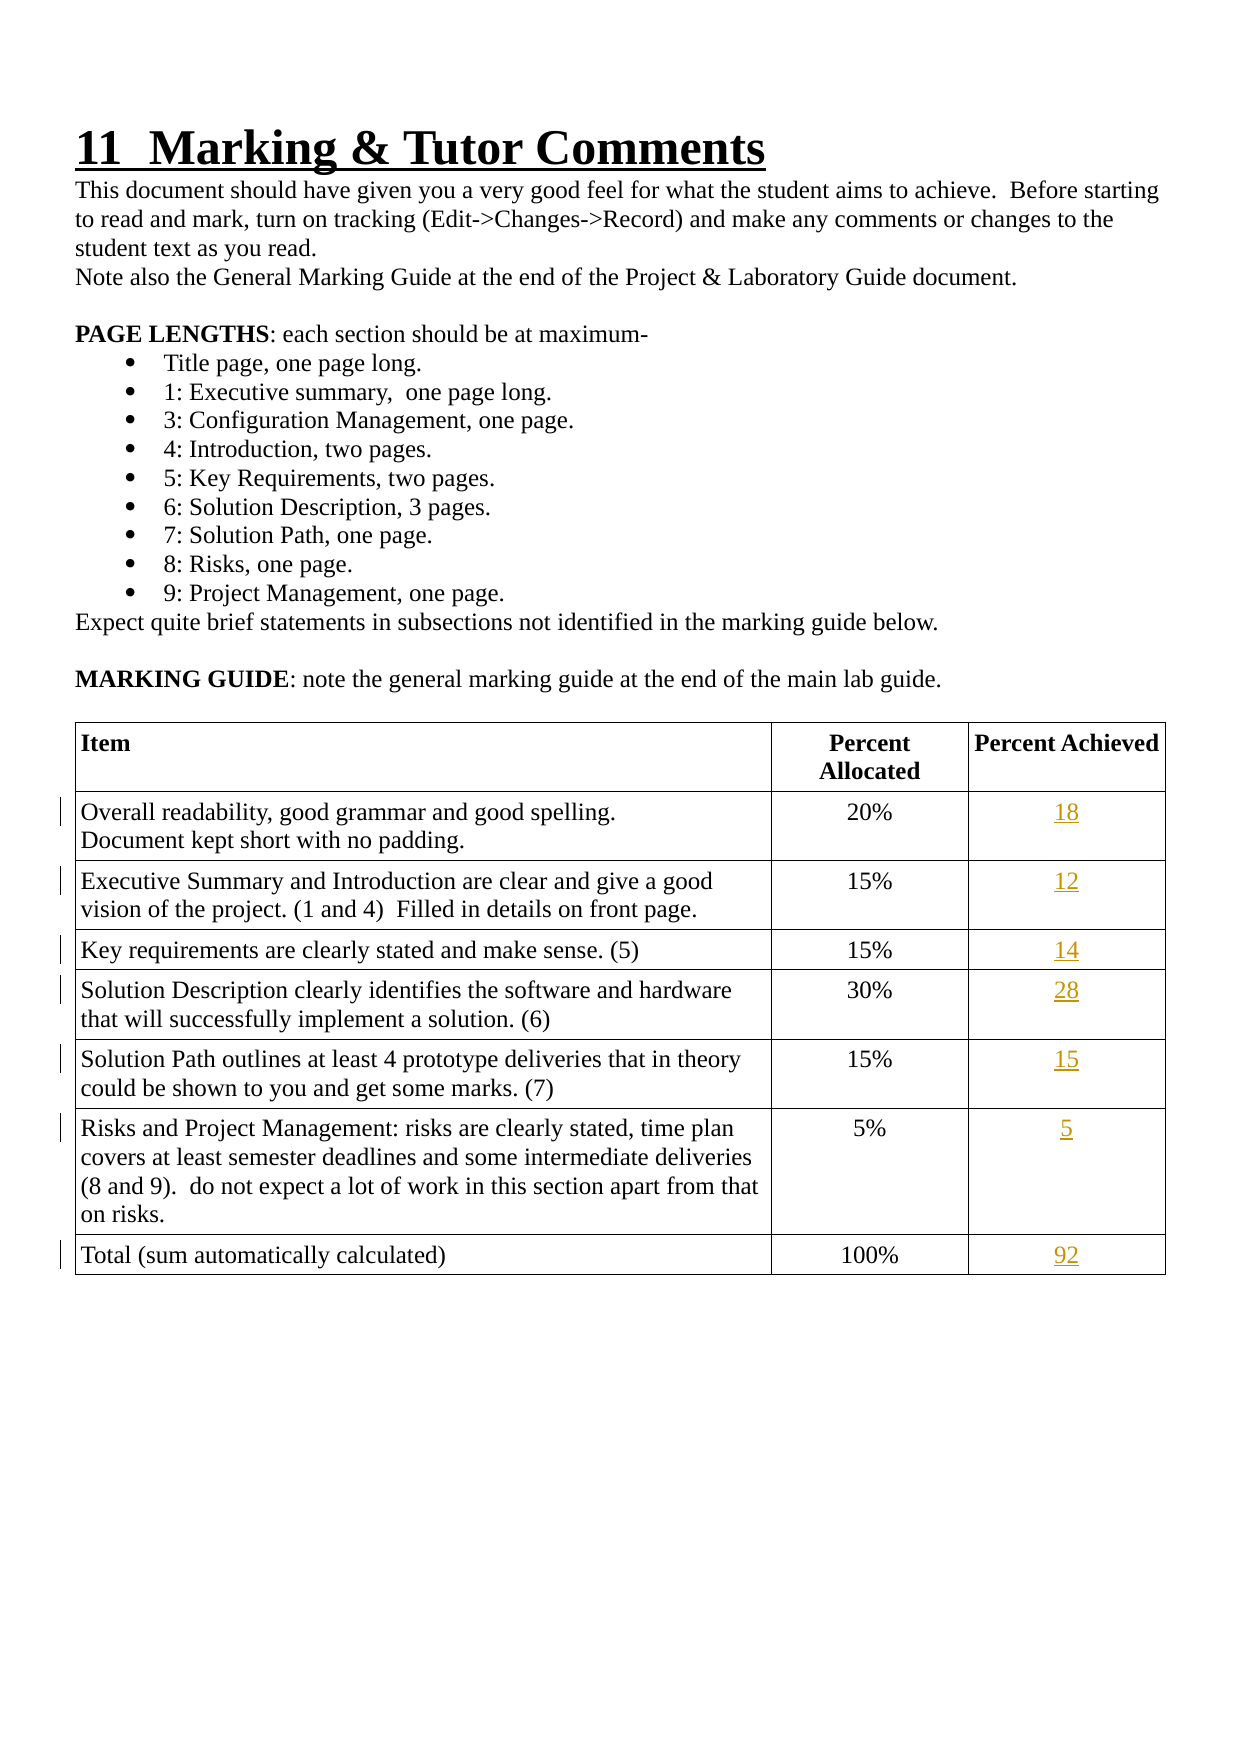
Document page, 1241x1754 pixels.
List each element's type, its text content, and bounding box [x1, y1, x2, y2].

table_cell 30% [772, 970, 968, 1038]
table_cell Solution Description clearly identifies the software and hardware that will successfully implement a solution. (6) [76, 970, 771, 1038]
table_cell Solution Path outlines at least 4 prototype deliveries that in theory could be shown to you and get some marks. (7) [76, 1040, 771, 1107]
list Title page, one page long. [126, 348, 1165, 377]
list 6: Solution Description, 3 pages. [126, 492, 1165, 521]
text This document should have given you a very good feel for what the student aims to achieve. Before starting to read and mark, turn on tracking (Edit->Changes->Record) and make any comments or changes to the student text as you read. [75, 176, 1165, 262]
text Expect quite brief statements in subsections not identified in the marking guide below. [75, 607, 1165, 636]
table_cell 5% [772, 1109, 968, 1234]
table_cell Key requirements are clearly stated and make sense. (5) [76, 930, 771, 969]
table_cell 18 [969, 792, 1165, 860]
list 9: Project Management, one page. [126, 578, 1165, 607]
table_cell 15% [772, 1040, 968, 1107]
text Note also the General Marking Guide at the end of the Project & Laboratory Guide document. [75, 262, 1165, 291]
subtitle 11 Marking & Tutor Comments [75, 118, 1165, 176]
list 4: Introduction, two pages. [126, 434, 1165, 463]
table_cell 15 [969, 1040, 1165, 1107]
list 8: Risks, one page. [126, 549, 1165, 578]
table_cell Risks and Project Management: risks are clearly stated, time plan covers at least semester deadlines and some intermediate deliveries (8 and 9). do not expect a lot of work in this section apart from that on risks. [76, 1109, 771, 1234]
table_header Item [76, 723, 771, 791]
list 7: Solution Path, one page. [126, 521, 1165, 549]
text Marking Guide: note the general marking guide at the end of the main lab guide. [75, 664, 1165, 693]
table_cell 28 [969, 970, 1165, 1038]
table_cell 12 [969, 861, 1165, 929]
text Page Lengths: each section should be at maximum- [75, 319, 1165, 348]
table_cell 14 [969, 930, 1165, 969]
table_cell 15% [772, 930, 968, 969]
table_cell Executive Summary and Introduction are clear and give a good vision of the project. (1 and 4) Filled in details on front page. [76, 861, 771, 929]
table_header Percent Allocated [772, 723, 968, 791]
table_cell 20% [772, 792, 968, 860]
list 5: Key Requirements, two pages. [126, 463, 1165, 492]
list 1: Executive summary, one page long. [126, 377, 1165, 406]
table_header Percent Achieved [969, 723, 1165, 791]
table_cell 92 [969, 1235, 1165, 1274]
table_cell Overall readability, good grammar and good spelling. Document kept short with no padding. [76, 792, 771, 860]
table_cell Total (sum automatically calculated) [76, 1235, 771, 1274]
table_cell 100% [772, 1235, 968, 1274]
table_cell 15% [772, 861, 968, 929]
table_cell 5 [969, 1109, 1165, 1234]
list 3: Configuration Management, one page. [126, 406, 1165, 434]
